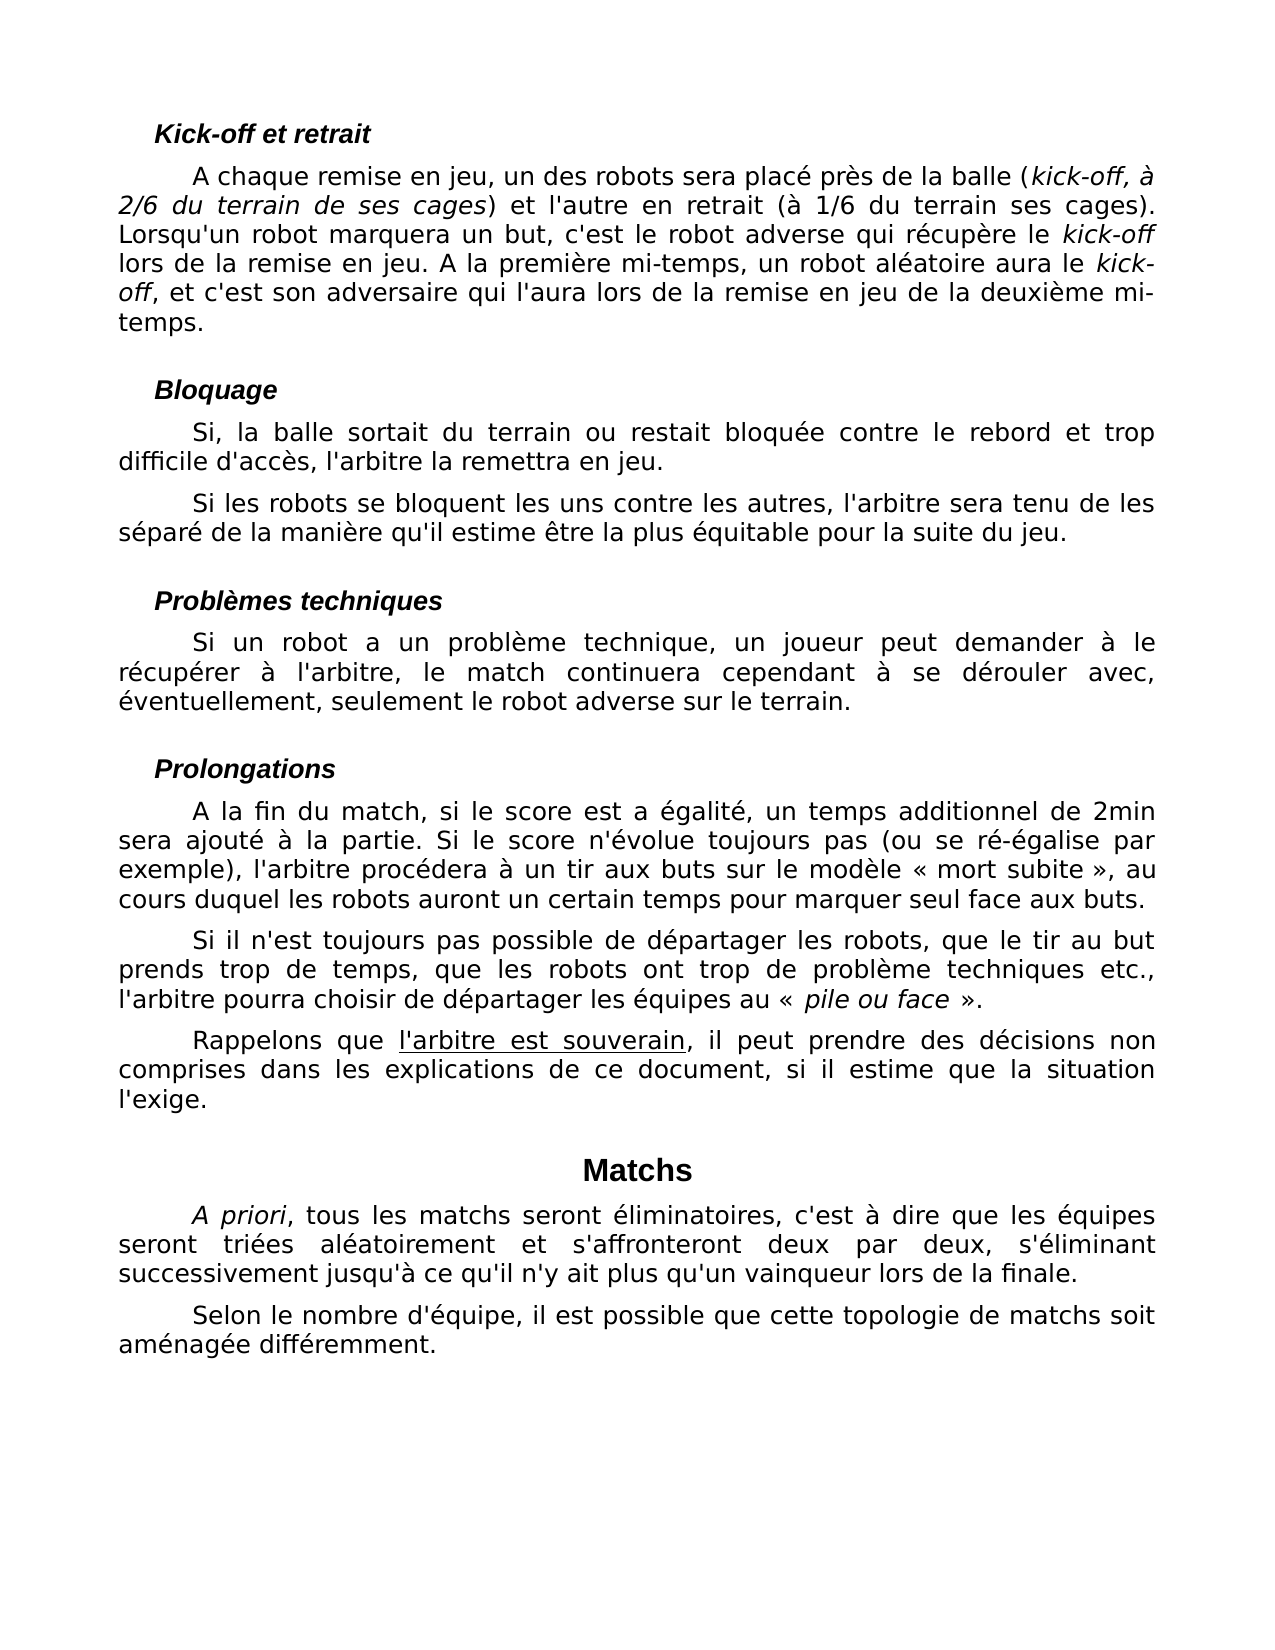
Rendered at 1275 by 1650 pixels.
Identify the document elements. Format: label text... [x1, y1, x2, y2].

subtitle Prolongations [154, 753, 1157, 785]
text Si un robot a un problème technique, un joueur peut demander à le récupérer à l'arbitre, le match continuera cependant à se dérouler avec, éventuellement, seulement le robot adverse sur le terrain. [118, 628, 1157, 716]
subtitle Problèmes techniques [154, 585, 1157, 616]
text A priori, tous les matchs seront éliminatoires, c'est à dire que les équipes seront triées aléatoirement et s'affronteront deux par deux, s'éliminant successivement jusqu'à ce qu'il n'y ait plus qu'un vainqueur lors de la finale. [118, 1201, 1157, 1288]
text A la fin du match, si le score est a égalité, un temps additionnel de 2min sera ajouté à la partie. Si le score n'évolue toujours pas (ou se ré-égalise par exemple), l'arbitre procédera à un tir aux buts sur le modèle « mort subite », au cours duquel les robots auront un certain temps pour marquer seul face aux buts. [118, 797, 1157, 914]
text Si, la balle sortait du terrain ou restait bloquée contre le rebord et trop difficile d'accès, l'arbitre la remettra en jeu. [118, 418, 1157, 476]
text A chaque remise en jeu, un des robots sera placé près de la balle (kick-off, à 2/6 du terrain de ses cages) et l'autre en retrait (à 1/6 du terrain ses cages). Lorsqu'un robot marquera un but, c'est le robot adverse qui récupère le kick-off lors de la remise en jeu. A la première mi-temps, un robot aléatoire aura le kick-off, et c'est son adversaire qui l'aura lors de la remise en jeu de la deuxième mi-temps. [118, 162, 1157, 337]
subtitle Kick-off et retrait [154, 118, 1157, 149]
text Si les robots se bloquent les uns contre les autres, l'arbitre sera tenu de les séparé de la manière qu'il estime être la plus équitable pour la suite du jeu. [118, 489, 1157, 547]
text Rappelons que l'arbitre est souverain, il peut prendre des décisions non comprises dans les explications de ce document, si il estime que la situation l'exige. [118, 1026, 1157, 1114]
subtitle Bloquage [154, 374, 1157, 406]
text Selon le nombre d'équipe, il est possible que cette topologie de matchs soit aménagée différemment. [118, 1301, 1157, 1359]
text Si il n'est toujours pas possible de départager les robots, que le tir au but prends trop de temps, que les robots ont trop de problème techniques etc., l'arbitre pourra choisir de départager les équipes au « pile ou face ». [118, 926, 1157, 1014]
subtitle Matchs [118, 1151, 1157, 1188]
